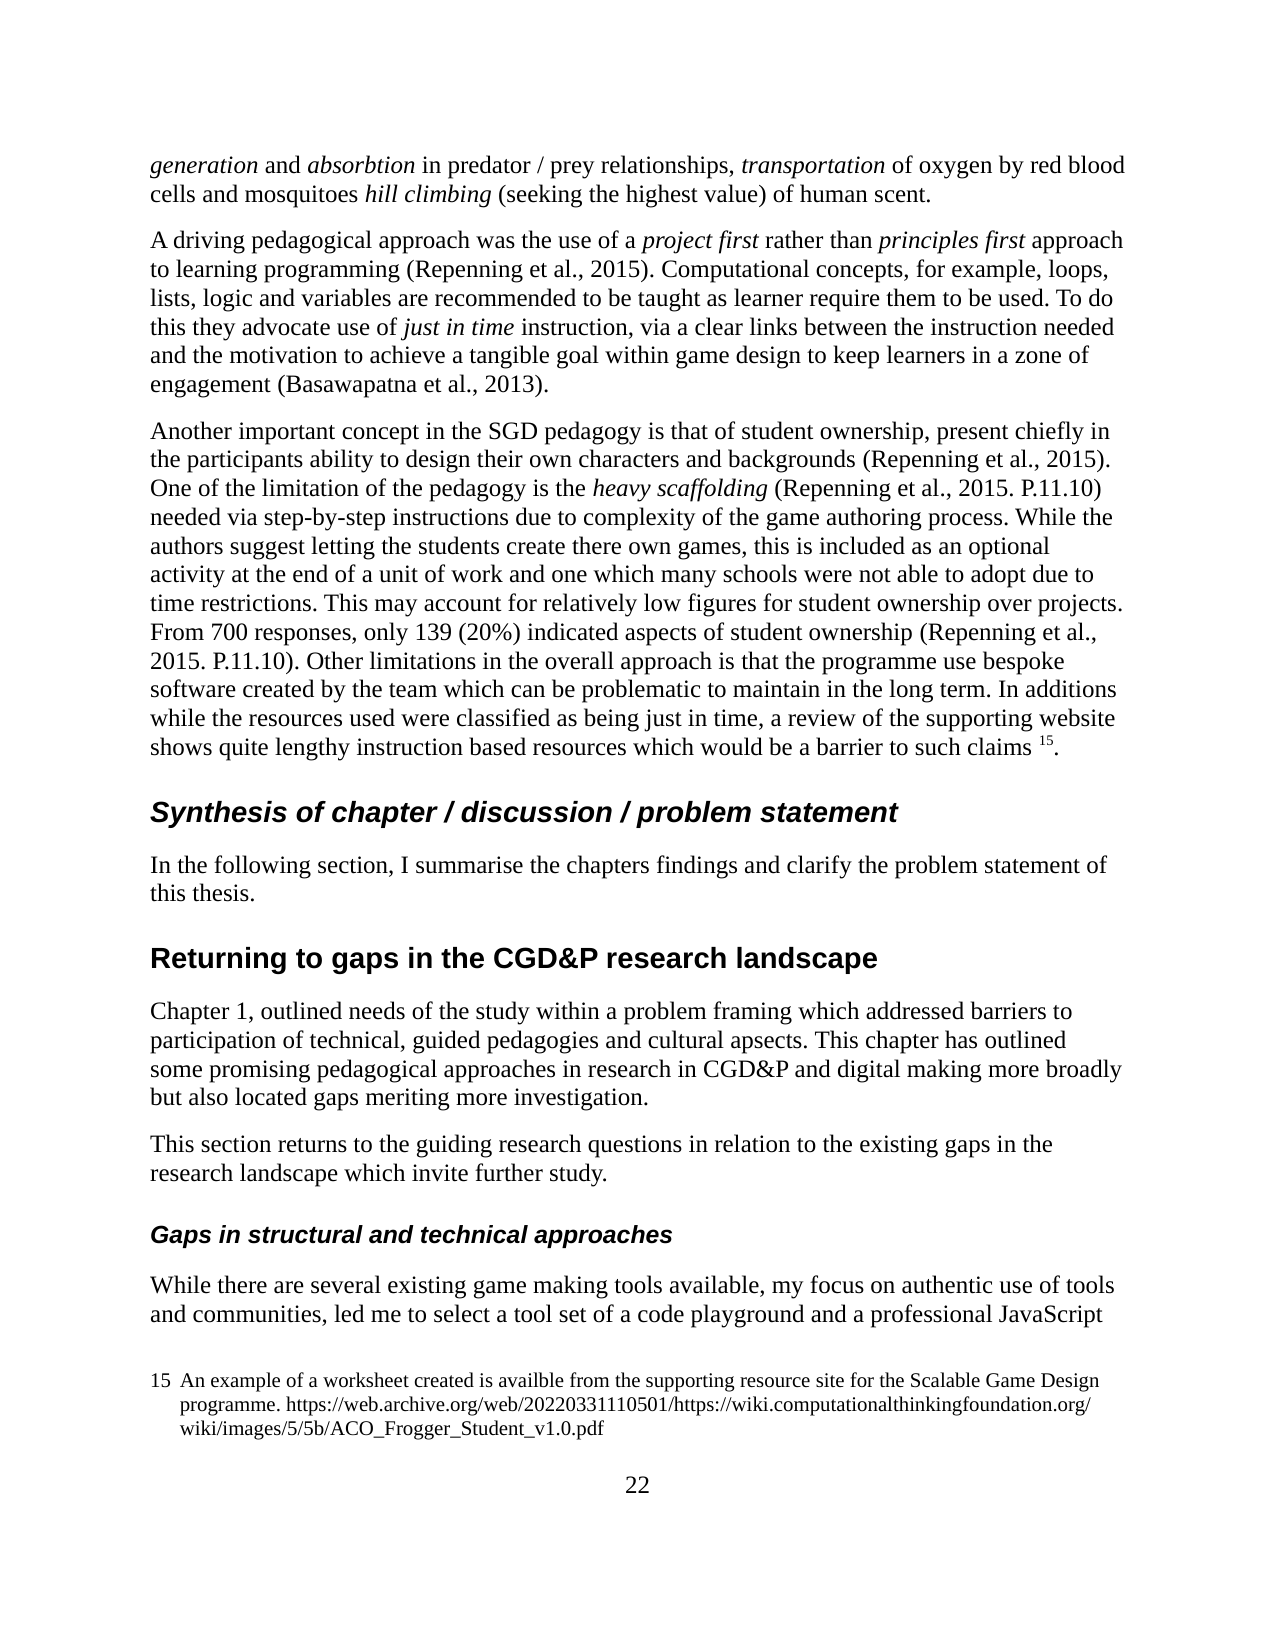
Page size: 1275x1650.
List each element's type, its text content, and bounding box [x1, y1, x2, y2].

text This section returns to the guiding research questions in relation to the existing gaps in the research landscape which invite further study. [150, 1129, 1125, 1187]
text A driving pedagogical approach was the use of a project first rather than principles first approach to learning programming (Repenning et al., 2015). Computational concepts, for example, loops, lists, logic and variables are recommended to be taught as learner require them to be used. To do this they advocate use of just in time instruction, via a clear links between the instruction needed and the motivation to achieve a tangible goal within game design to keep learners in a zone of engagement (Basawapatna et al., 2013). [150, 225, 1125, 398]
text Chapter 1, outlined needs of the study within a problem framing which addressed barriers to participation of technical, guided pedagogies and cultural apsects. This chapter has outlined some promising pedagogical approaches in research in CGD&P and digital making more broadly but also located gaps meriting more investigation. [150, 996, 1125, 1111]
text generation and absorbtion in predator / prey relationships, transportation of oxygen by red blood cells and mosquitoes hill climbing (seeking the highest value) of human scent. [150, 150, 1125, 207]
text While there are several existing game making tools available, my focus on authentic use of tools and communities, led me to select a tool set of a code playground and a professional JavaScript [150, 1271, 1125, 1328]
text In the following section, I summarise the chapters findings and clarify the problem statement of this thesis. [150, 850, 1125, 907]
subtitle Synthesis of chapter / discussion / problem statement [150, 795, 1125, 828]
text Another important concept in the SGD pedagogy is that of student ownership, present chiefly in the participants ability to design their own characters and backgrounds (Repenning et al., 2015). One of the limitation of the pedagogy is the heavy scaffolding (Repenning et al., 2015. P.11.10) needed via step-by-step instructions due to complexity of the game authoring process. While the authors suggest letting the students create there own games, this is included as an optional activity at the end of a unit of work and one which many schools were not able to adopt due to time restrictions. This may account for relatively low figures for student ownership over projects. From 700 responses, only 139 (20%) indicated aspects of student ownership (Repenning et al., 2015. P.11.10). Other limitations in the overall approach is that the programme use bespoke software created by the team which can be problematic to maintain in the long term. In additions while the resources used were classified as being just in time, a review of the supporting website shows quite lengthy instruction based resources which would be a barrier to such claims . [150, 416, 1125, 761]
text An example of a worksheet created is availble from the supporting resource site for the Scalable Game Design programme. https://web.archive.org/web/20220331110501/https://wiki.computationalthinkingfoundation.org/wiki/images/5/5b/ACO_Frogger_Student_v1.0.pdf [150, 1368, 1125, 1440]
subtitle Returning to gaps in the CGD&P research landscape [150, 941, 1125, 975]
subtitle Gaps in structural and technical approaches [150, 1221, 1125, 1249]
